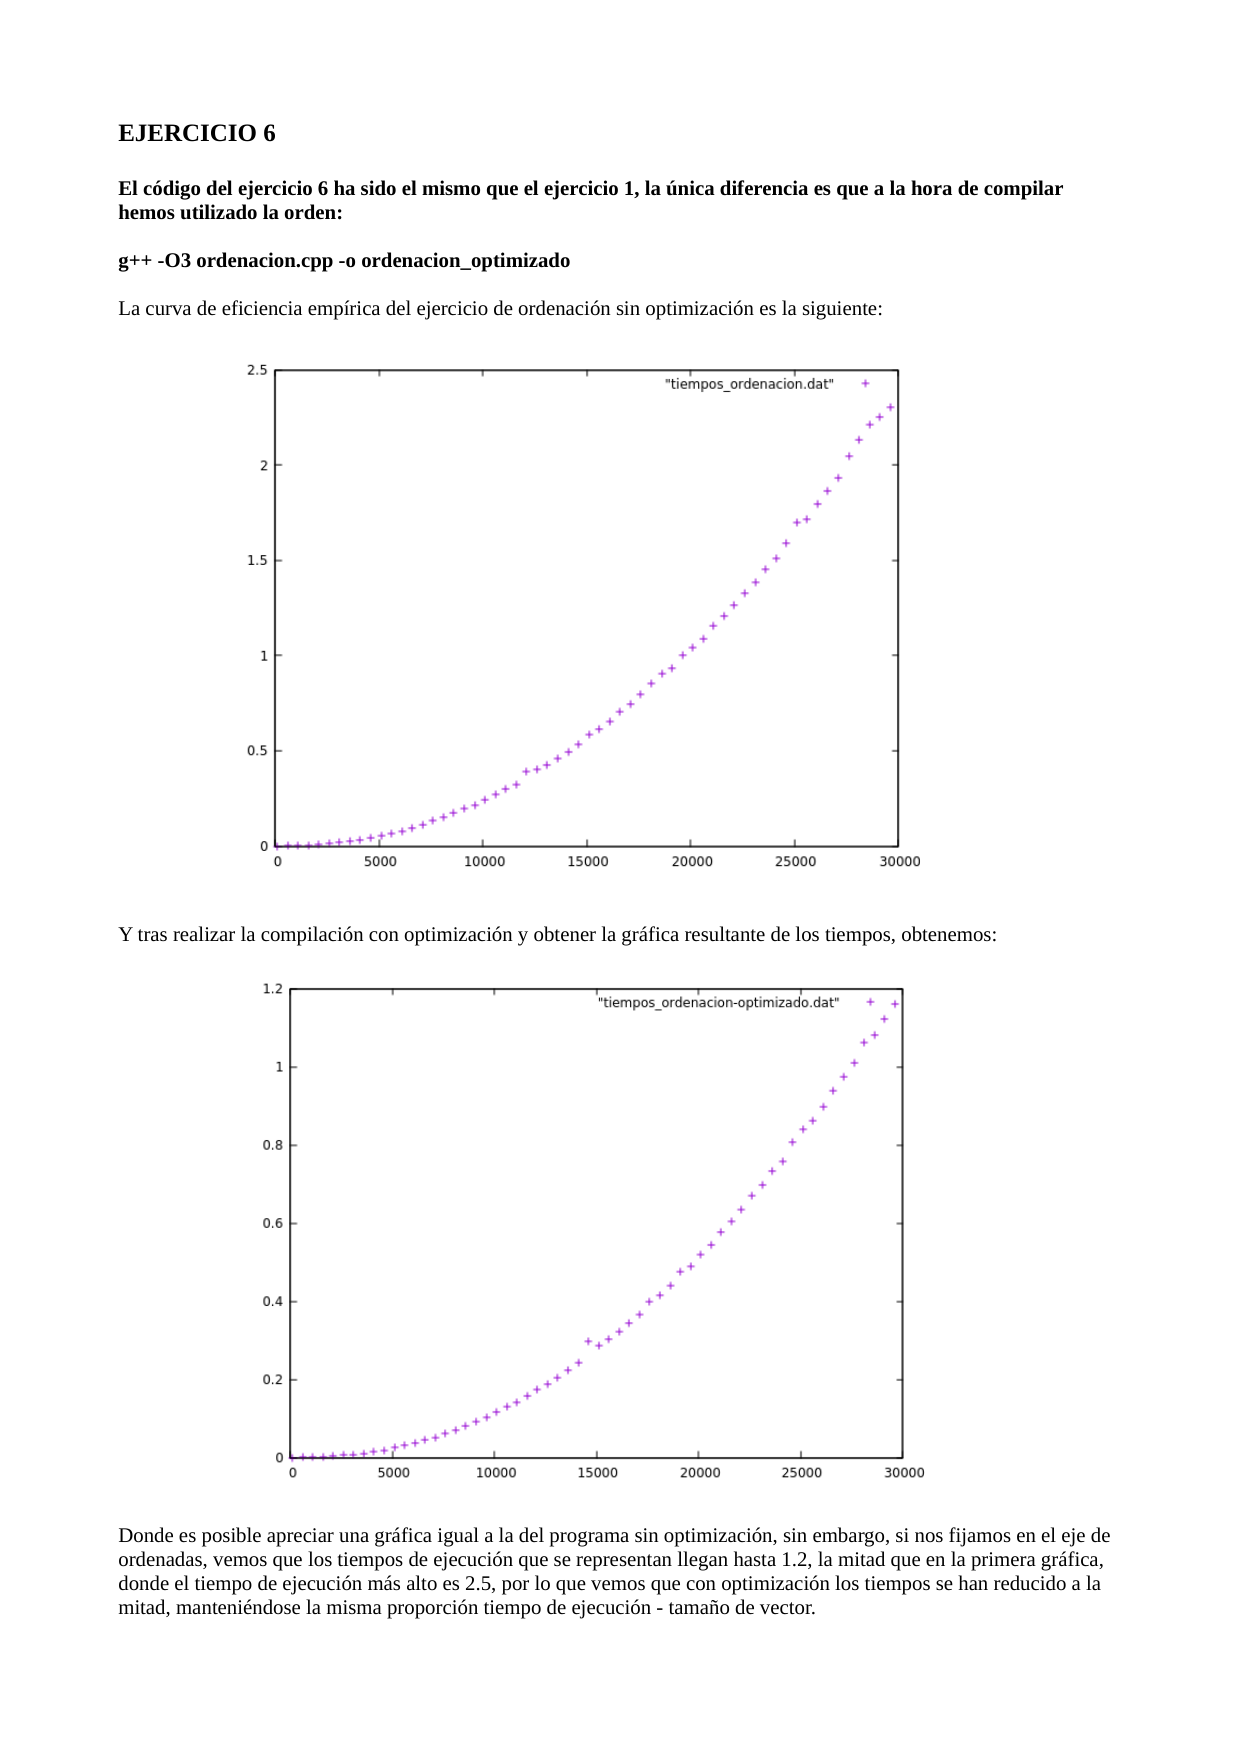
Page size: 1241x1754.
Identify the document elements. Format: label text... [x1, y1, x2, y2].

text g++ -O3 ordenacion.cpp -o ordenacion_optimizado [118, 248, 1122, 272]
picture [225, 354, 921, 876]
text Y tras realizar la compilación con optimización y obtener la gráfica resultante de los tiempos, obtenemos: [118, 922, 1122, 946]
text La curva de eficiencia empírica del ejercicio de ordenación sin optimización es la siguiente: [118, 296, 1122, 320]
text Donde es posible apreciar una gráfica igual a la del programa sin optimización, sin embargo, si nos fijamos en el eje de ordenadas, vemos que los tiempos de ejecución que se representan llegan hasta 1.2, la mitad que en la primera gráfica, donde el tiempo de ejecución más alto es 2.5, por lo que vemos que con optimización los tiempos se han reducido a la mitad, manteniéndose la misma proporción tiempo de ejecución - tamaño de vector. [118, 1523, 1122, 1619]
text El código del ejercicio 6 ha sido el mismo que el ejercicio 1, la única diferencia es que a la hora de compilar hemos utilizado la orden: [118, 176, 1122, 224]
text EJERCICIO 6 [118, 118, 1122, 147]
picture [241, 973, 925, 1487]
